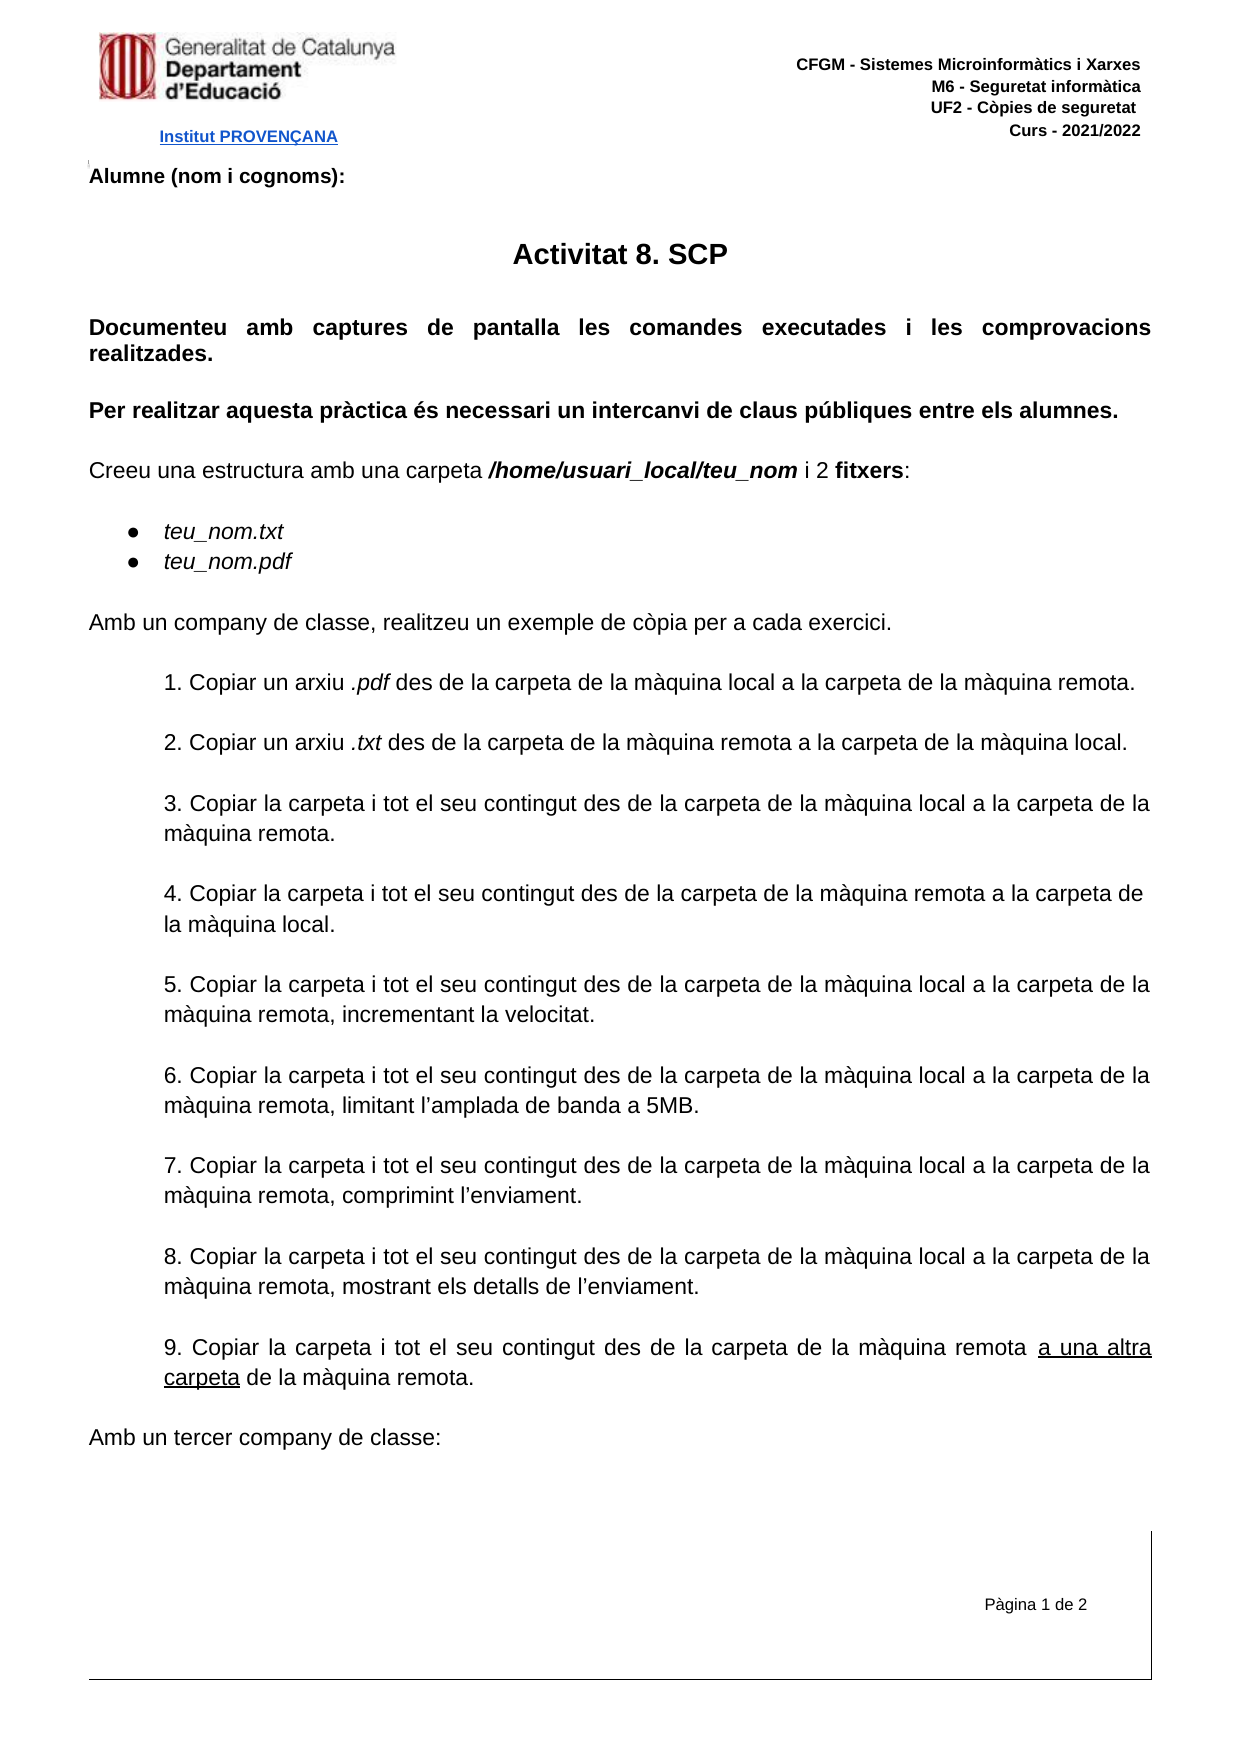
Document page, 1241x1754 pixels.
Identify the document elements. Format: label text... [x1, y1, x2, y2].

text Per realitzar aquesta pràctica és necessari un intercanvi de claus públiques entre els alumnes. [88, 397, 1152, 423]
text 1. Copiar un arxiu .pdf des de la carpeta de la màquina local a la carpeta de la màquina remota. [163, 669, 1152, 695]
text Amb un company de classe, realitzeu un exemple de còpia per a cada exercici. [88, 608, 1152, 635]
text Alumne (nom i cognoms): [88, 164, 1152, 188]
list teu_nom.pdf [126, 548, 1152, 574]
text 6. Copiar la carpeta i tot el seu contingut des de la carpeta de la màquina local a la carpeta de la màquina remota, limitant l’amplada de banda a 5MB. [163, 1062, 1152, 1118]
text Amb un tercer company de classe: [88, 1424, 1152, 1450]
text 2. Copiar un arxiu .txt des de la carpeta de la màquina remota a la carpeta de la màquina local. [163, 729, 1152, 756]
text 8. Copiar la carpeta i tot el seu contingut des de la carpeta de la màquina local a la carpeta de la màquina remota, mostrant els detalls de l’enviament. [163, 1243, 1152, 1299]
text 9. Copiar la carpeta i tot el seu contingut des de la carpeta de la màquina remota a una altra carpeta de la màquina remota. [163, 1333, 1152, 1390]
subtitle Activitat 8. SCP [88, 237, 1152, 271]
text Documenteu amb captures de pantalla les comandes executades i les comprovacions realitzades. [88, 314, 1152, 367]
text 3. Copiar la carpeta i tot el seu contingut des de la carpeta de la màquina local a la carpeta de la màquina remota. [163, 790, 1152, 846]
list teu_nom.txt [126, 518, 1152, 544]
text 5. Copiar la carpeta i tot el seu contingut des de la carpeta de la màquina local a la carpeta de la màquina remota, incrementant la velocitat. [163, 971, 1152, 1027]
text Creeu una estructura amb una carpeta /home/usuari_local/teu_nom i 2 fitxers: [88, 457, 1152, 484]
text 7. Copiar la carpeta i tot el seu contingut des de la carpeta de la màquina local a la carpeta de la màquina remota, comprimint l’enviament. [163, 1152, 1152, 1209]
text 4. Copiar la carpeta i tot el seu contingut des de la carpeta de la màquina remota a la carpeta de la màquina local. [88, 880, 1152, 937]
